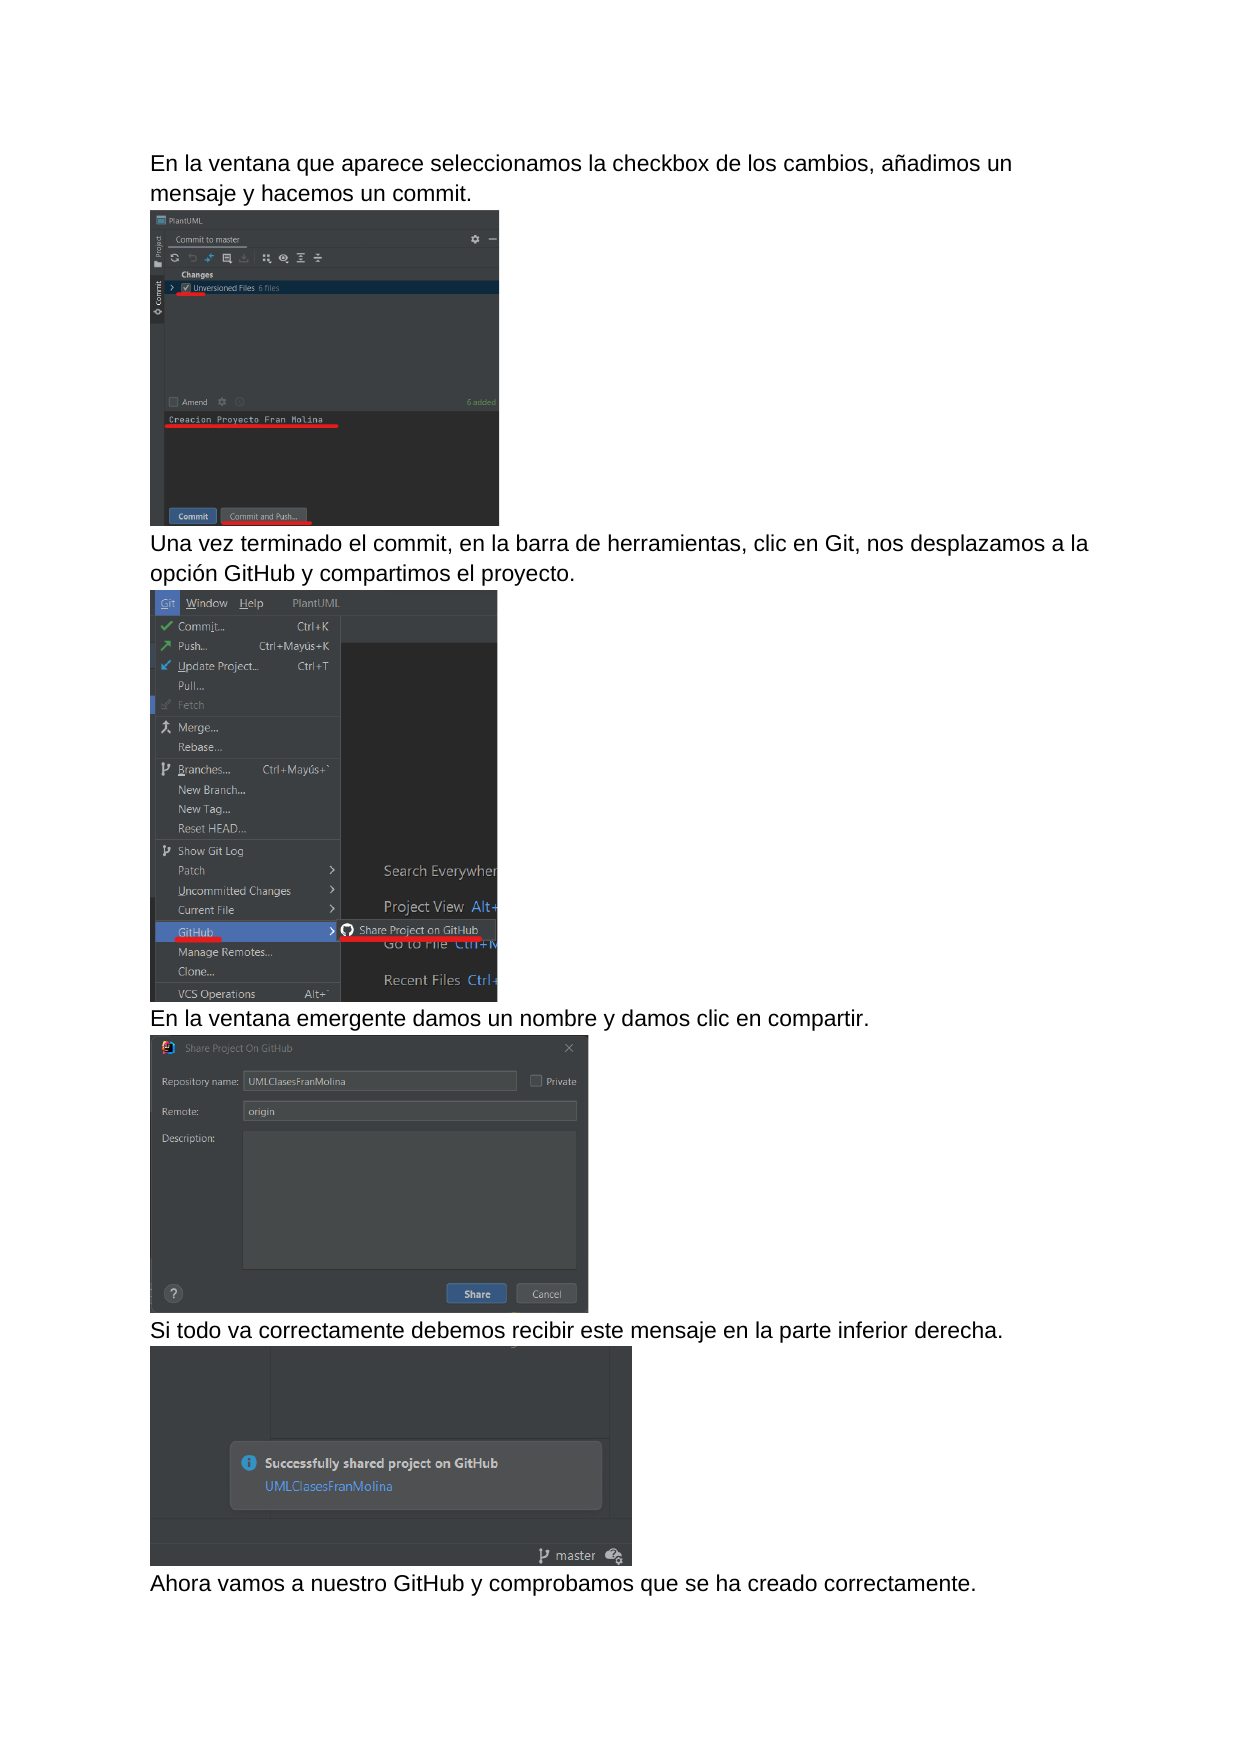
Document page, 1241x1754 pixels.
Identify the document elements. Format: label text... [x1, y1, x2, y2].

picture [150, 210, 500, 526]
text Ahora vamos a nuestro GitHub y comprobamos que se ha creado correctamente. [150, 1570, 1090, 1596]
picture [150, 1346, 632, 1566]
picture [150, 590, 498, 1002]
text En la ventana que aparece seleccionamos la checkbox de los cambios, añadimos un mensaje y hacemos un commit. [150, 150, 1090, 207]
text Si todo va correctamente debemos recibir este mensaje en la parte inferior derecha. [150, 1317, 1090, 1343]
text En la ventana emergente damos un nombre y damos clic en compartir. [150, 1005, 1090, 1032]
text Una vez terminado el commit, en la barra de herramientas, clic en Git, nos desplazamos a la opción GitHub y compartimos el proyecto. [150, 529, 1090, 586]
picture [150, 1035, 589, 1313]
